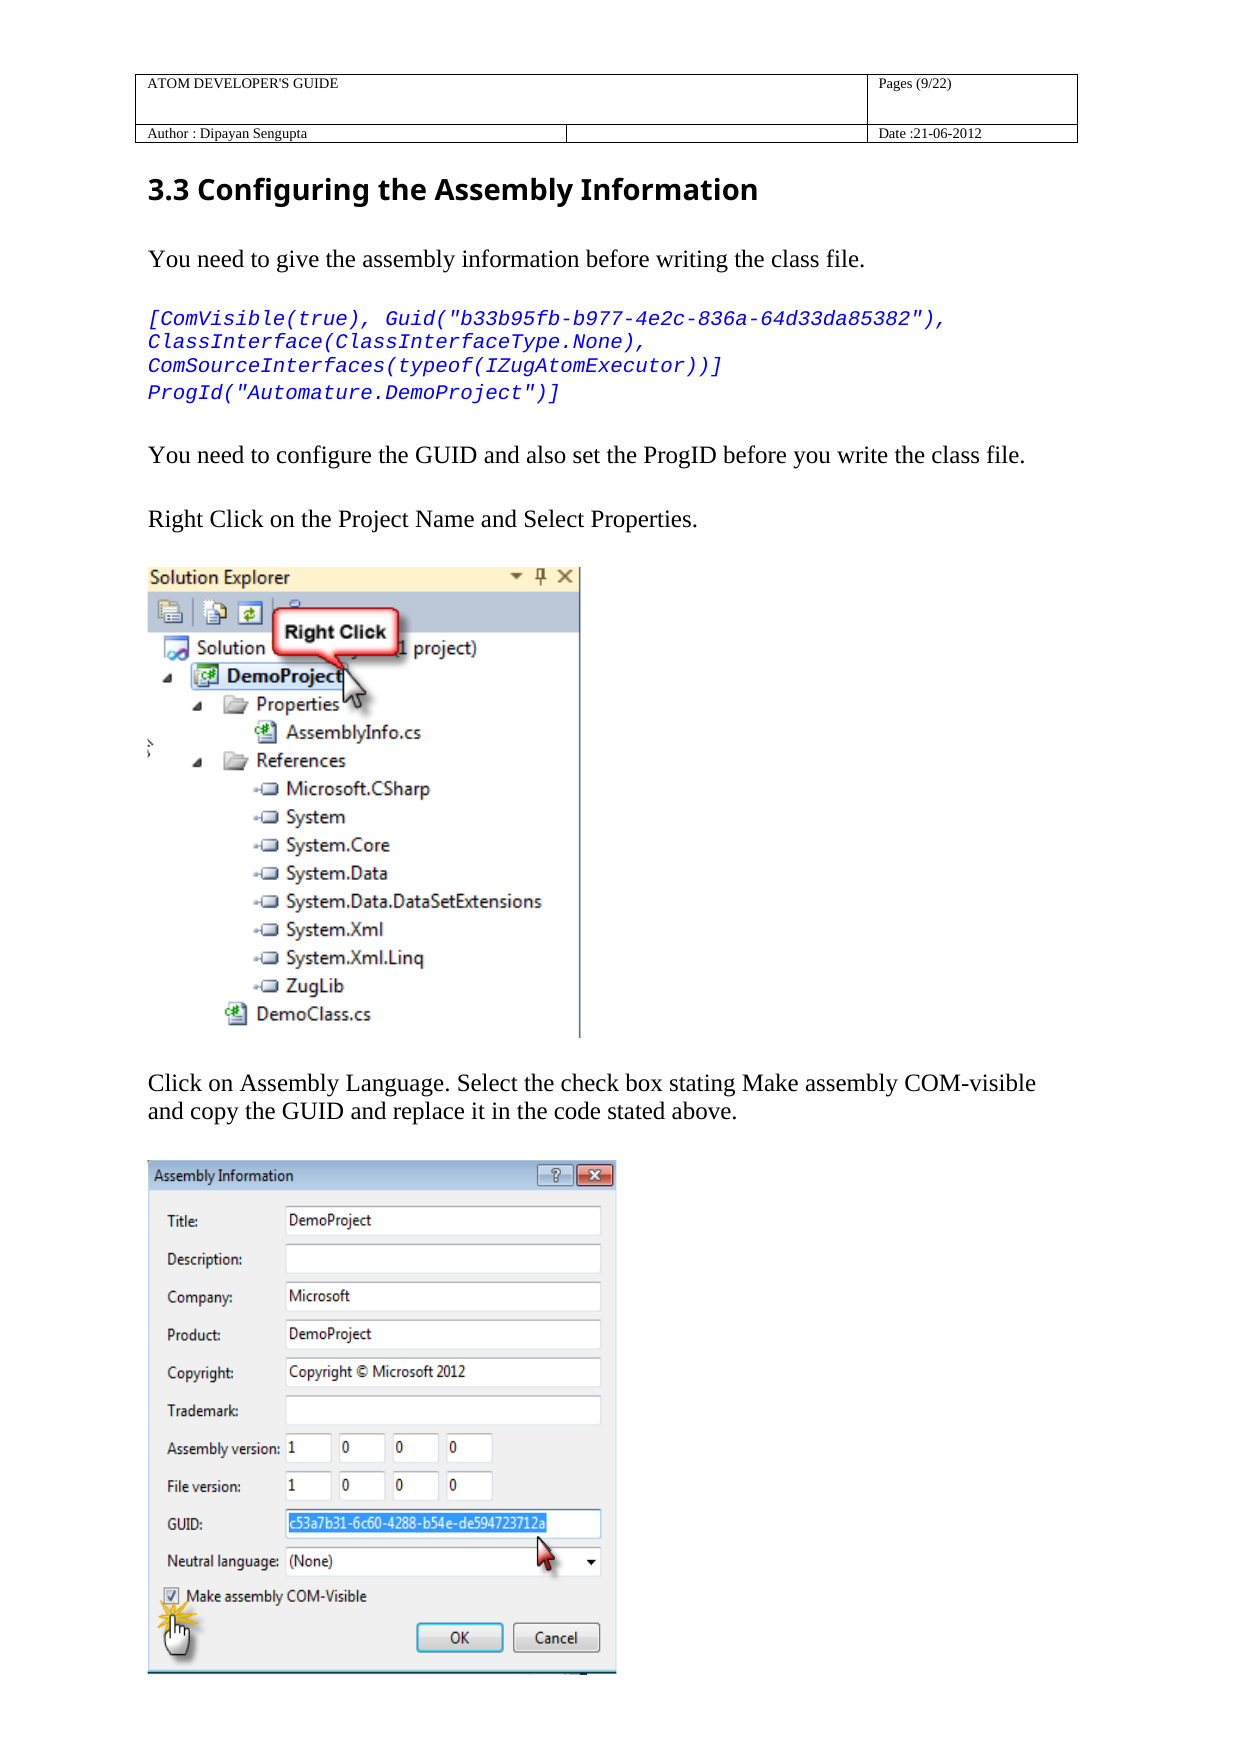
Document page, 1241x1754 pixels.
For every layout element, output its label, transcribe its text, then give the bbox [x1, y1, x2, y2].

text Click on Assembly Language. Select the check box stating Make assembly COM-visible and copy the GUID and replace it in the code stated above. [148, 1068, 1050, 1125]
text Right Click on the Project Name and Select Properties. [148, 504, 1050, 532]
text You need to configure the GUID and also set the ProgID before you write the class file. [148, 440, 1050, 469]
subtitle 3.3 Configuring the Assembly Information [148, 169, 1050, 209]
text You need to give the assembly information before writing the class file. [148, 244, 1050, 273]
picture [147, 567, 581, 1038]
text ProgId("Automature.DemoProject")] [148, 382, 1050, 405]
text [ComVisible(true), Guid("b33b95fb-b977-4e2c-836a-64d33da85382"), ClassInterface(ClassInterfaceType.None), ComSourceInterfaces(typeof(IZugAtomExecutor))] [148, 308, 1050, 379]
picture [147, 1160, 617, 1675]
